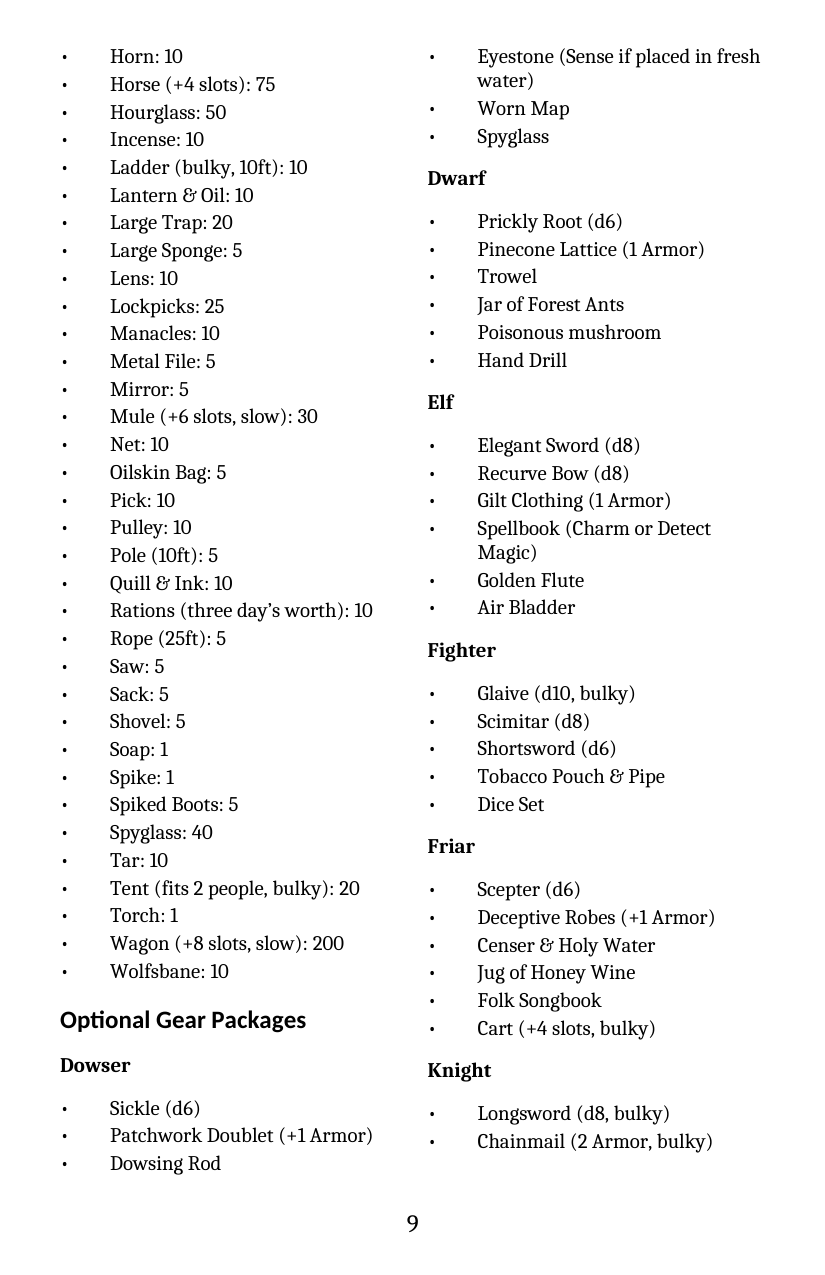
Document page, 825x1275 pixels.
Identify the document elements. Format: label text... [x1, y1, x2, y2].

list Manacles: 10 [60, 322, 397, 346]
list Quill & Ink: 10 [60, 571, 397, 595]
list Spellbook (Charm or Detect Magic) [427, 517, 765, 565]
list Horn: 10 [60, 45, 397, 69]
list Spyglass: 40 [60, 821, 397, 845]
list Folk Songbook [427, 989, 765, 1013]
list Recurve Bow (d8) [427, 461, 765, 485]
list Deceptive Robes (+1 Armor) [427, 906, 765, 929]
list Trowel [427, 265, 765, 289]
list Pinecone Lattice (1 Armor) [427, 237, 765, 261]
list Pulley: 10 [60, 516, 397, 540]
list Large Trap: 20 [60, 211, 397, 235]
list Wolfsbane: 10 [60, 959, 397, 983]
list Hourglass: 50 [60, 100, 397, 124]
list Spyglass [427, 124, 765, 148]
list Longsword (d8, bulky) [427, 1102, 765, 1126]
list Dowsing Rod [60, 1152, 397, 1176]
list Elegant Sword (d8) [427, 434, 765, 458]
list Sack: 5 [60, 682, 397, 706]
list Eyestone (Sense if placed in fresh water) [427, 45, 765, 93]
list Lantern & Oil: 10 [60, 183, 397, 207]
list Metal File: 5 [60, 350, 397, 374]
list Shortsword (d6) [427, 737, 765, 761]
list Poisonous mushroom [427, 321, 765, 344]
list Tobacco Pouch & Pipe [427, 765, 765, 789]
list Jar of Forest Ants [427, 293, 765, 317]
list Rope (25ft): 5 [60, 627, 397, 651]
list Large Sponge: 5 [60, 239, 397, 263]
list Rations (three day’s worth): 10 [60, 599, 397, 623]
list Shovel: 5 [60, 710, 397, 734]
text Dwarf [427, 167, 765, 191]
list Patchwork Doublet (+1 Armor) [60, 1124, 397, 1148]
list Horse (+4 slots): 75 [60, 73, 397, 97]
text Knight [427, 1059, 765, 1083]
list Gilt Clothing (1 Armor) [427, 489, 765, 513]
list Sickle (d6) [60, 1096, 397, 1120]
list Wagon (+8 slots, slow): 200 [60, 932, 397, 956]
list Mirror: 5 [60, 377, 397, 401]
list Scepter (d6) [427, 878, 765, 902]
text Dowser [60, 1053, 397, 1077]
list Hand Drill [427, 348, 765, 372]
list Chainmail (2 Armor, bulky) [427, 1129, 765, 1153]
list Jug of Honey Wine [427, 961, 765, 985]
list Incense: 10 [60, 128, 397, 152]
list Golden Flute [427, 568, 765, 592]
text Fighter [427, 639, 765, 663]
list Saw: 5 [60, 654, 397, 678]
list Pick: 10 [60, 488, 397, 512]
text Elf [427, 391, 765, 415]
list Tent (fits 2 people, bulky): 20 [60, 876, 397, 900]
list Dice Set [427, 792, 765, 816]
list Tar: 10 [60, 848, 397, 872]
list Worn Map [427, 97, 765, 121]
list Ladder (bulky, 10ft): 10 [60, 156, 397, 180]
text Friar [427, 835, 765, 859]
subtitle Optional Gear Packages [60, 1004, 397, 1035]
list Pole (10ft): 5 [60, 544, 397, 568]
list Prickly Root (d6) [427, 210, 765, 234]
list Soap: 1 [60, 738, 397, 762]
list Spiked Boots: 5 [60, 793, 397, 817]
list Censer & Holy Water [427, 933, 765, 957]
list Glaive (d10, bulky) [427, 682, 765, 706]
list Oilskin Bag: 5 [60, 461, 397, 484]
list Spike: 1 [60, 765, 397, 789]
list Scimitar (d8) [427, 709, 765, 733]
list Lockpicks: 25 [60, 294, 397, 318]
list Lens: 10 [60, 267, 397, 291]
list Net: 10 [60, 433, 397, 457]
list Cart (+4 slots, bulky) [427, 1016, 765, 1040]
list Torch: 1 [60, 904, 397, 928]
list Air Bladder [427, 596, 765, 620]
list Mule (+6 slots, slow): 30 [60, 405, 397, 429]
